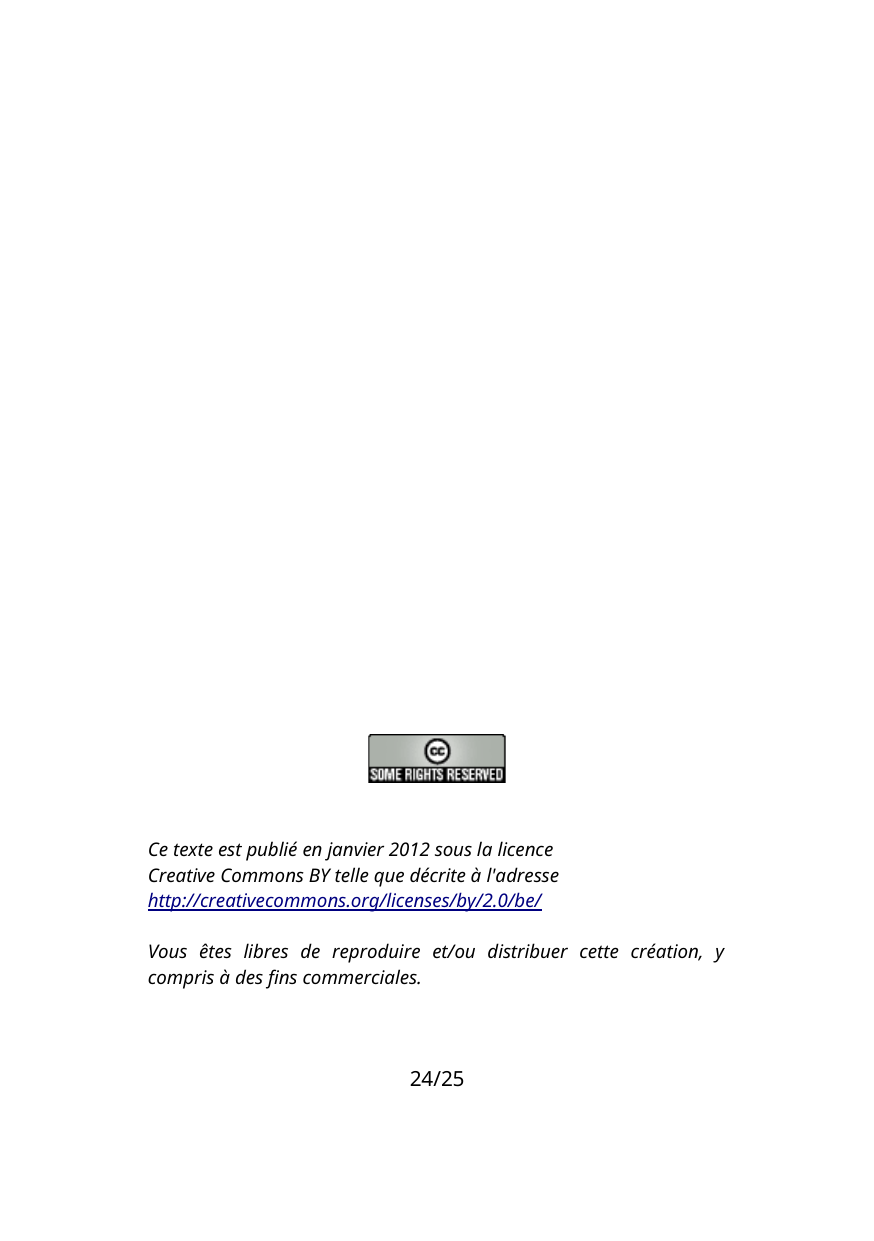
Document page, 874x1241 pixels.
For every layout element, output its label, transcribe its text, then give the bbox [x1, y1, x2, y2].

picture [368, 734, 506, 783]
text Creative Commons BY telle que décrite à l'adresse http://creativecommons.org/licenses/by/2.0/be/ [148, 862, 726, 913]
text Vous êtes libres de reproduire et/ou distribuer cette création, y compris à des fins commerciales. [148, 939, 726, 990]
text Ce texte est publié en janvier 2012 sous la licence [148, 837, 726, 862]
